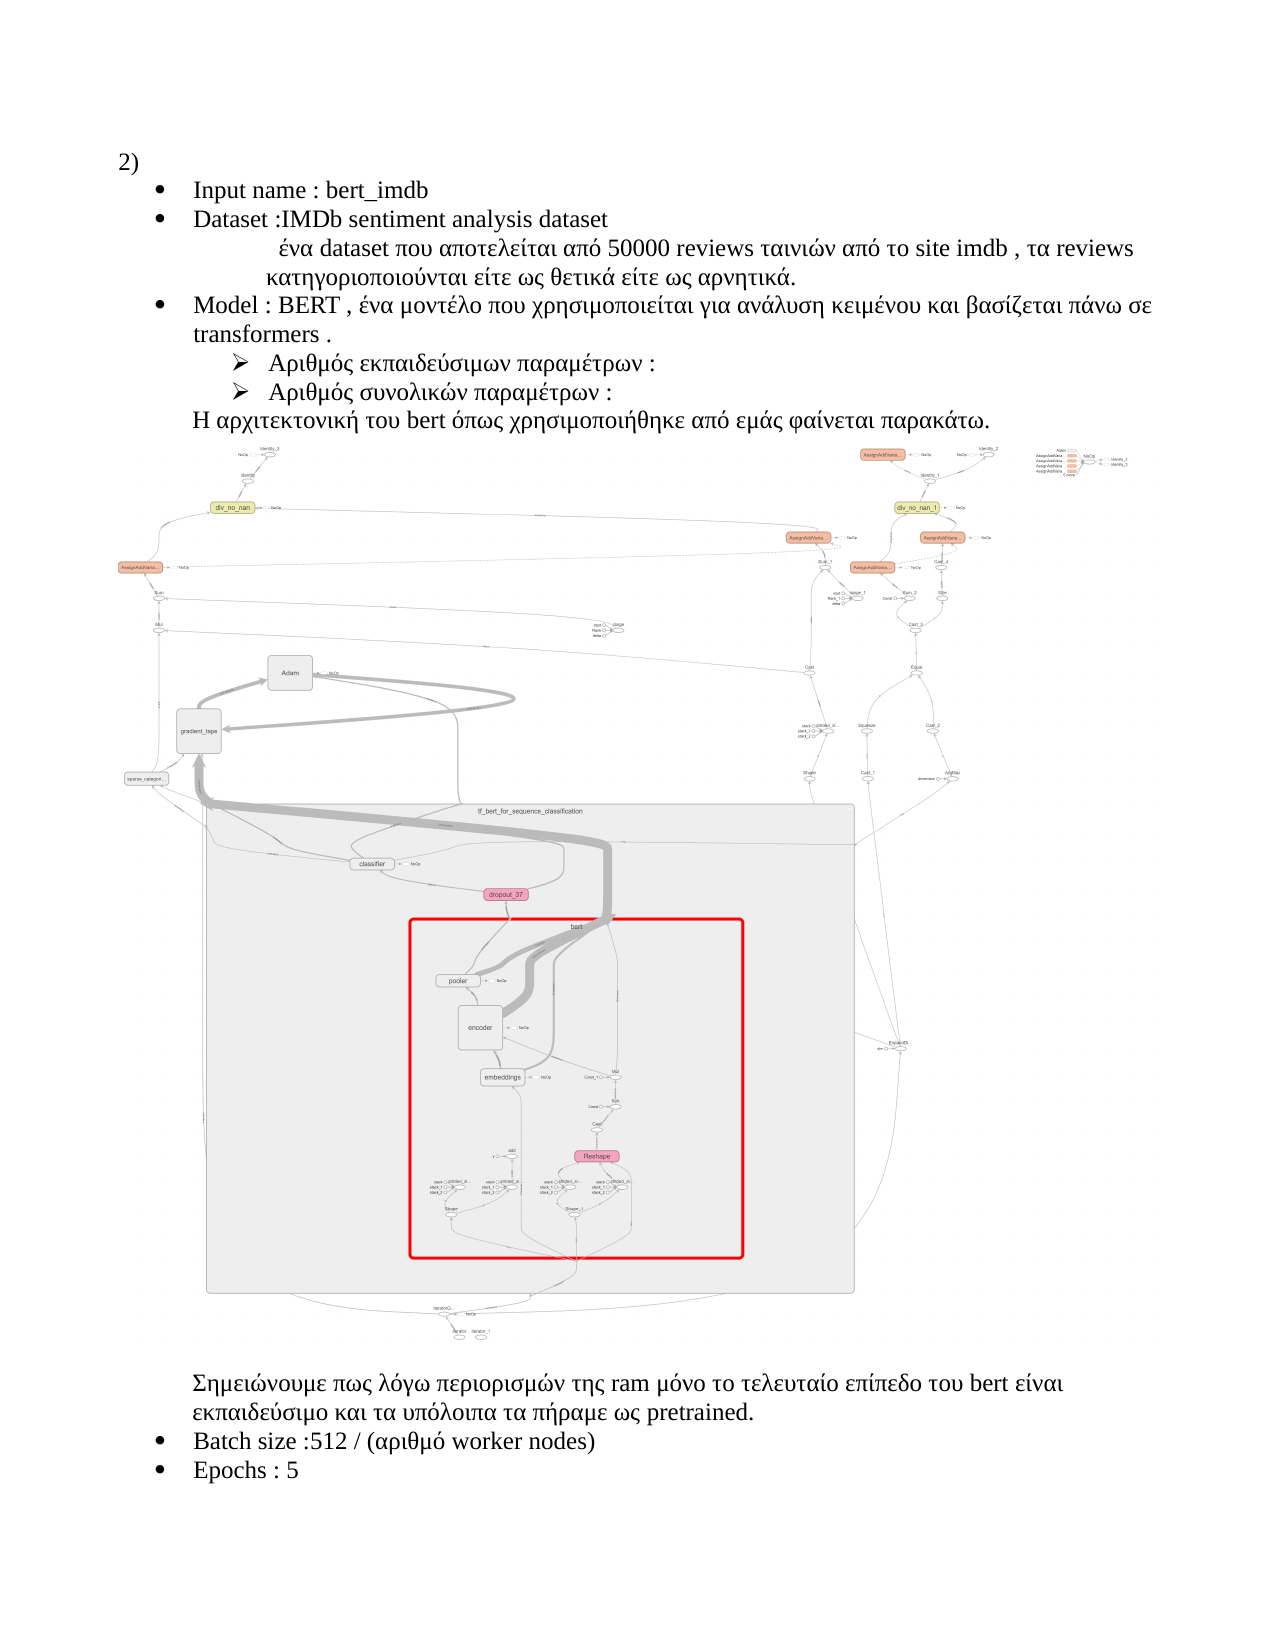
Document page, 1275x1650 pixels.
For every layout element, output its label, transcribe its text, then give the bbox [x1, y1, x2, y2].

list Αριθμός εκπαιδεύσιμων παραμέτρων : [231, 348, 1157, 377]
list Input name : bert_imdb [156, 176, 1157, 204]
text 2) [118, 147, 1157, 176]
list Dataset :IMDb sentiment analysis dataset [156, 204, 1157, 233]
text Σημειώνουμε πως λόγω περιορισμών της ram μόνο το τελευταίο επίπεδο του bert είναι εκπαιδεύσιμο και τα υπόλοιπα τα πήραμε ως pretrained. [118, 1369, 1157, 1426]
text Η αρχιτεκτονική του bert όπως χρησιμοποιήθηκε από εμάς φαίνεται παρακάτω. [118, 406, 1157, 434]
list Epochs : 5 [156, 1455, 1157, 1483]
list Αριθμός συνολικών παραμέτρων : [231, 377, 1157, 406]
text ένα dataset που αποτελείται από 50000 reviews ταινιών από το site imdb , τα reviews κατηγοριοποιούνται είτε ως θετικά είτε ως αρνητικά. [118, 233, 1157, 291]
list Batch size :512 / (αριθμό worker nodes) [156, 1426, 1157, 1455]
picture [118, 434, 1157, 1369]
list Model : ΒERT , ένα μοντέλο που χρησιμοποιείται για ανάλυση κειμένου και βασίζεται πάνω σε transformers . [156, 291, 1157, 348]
